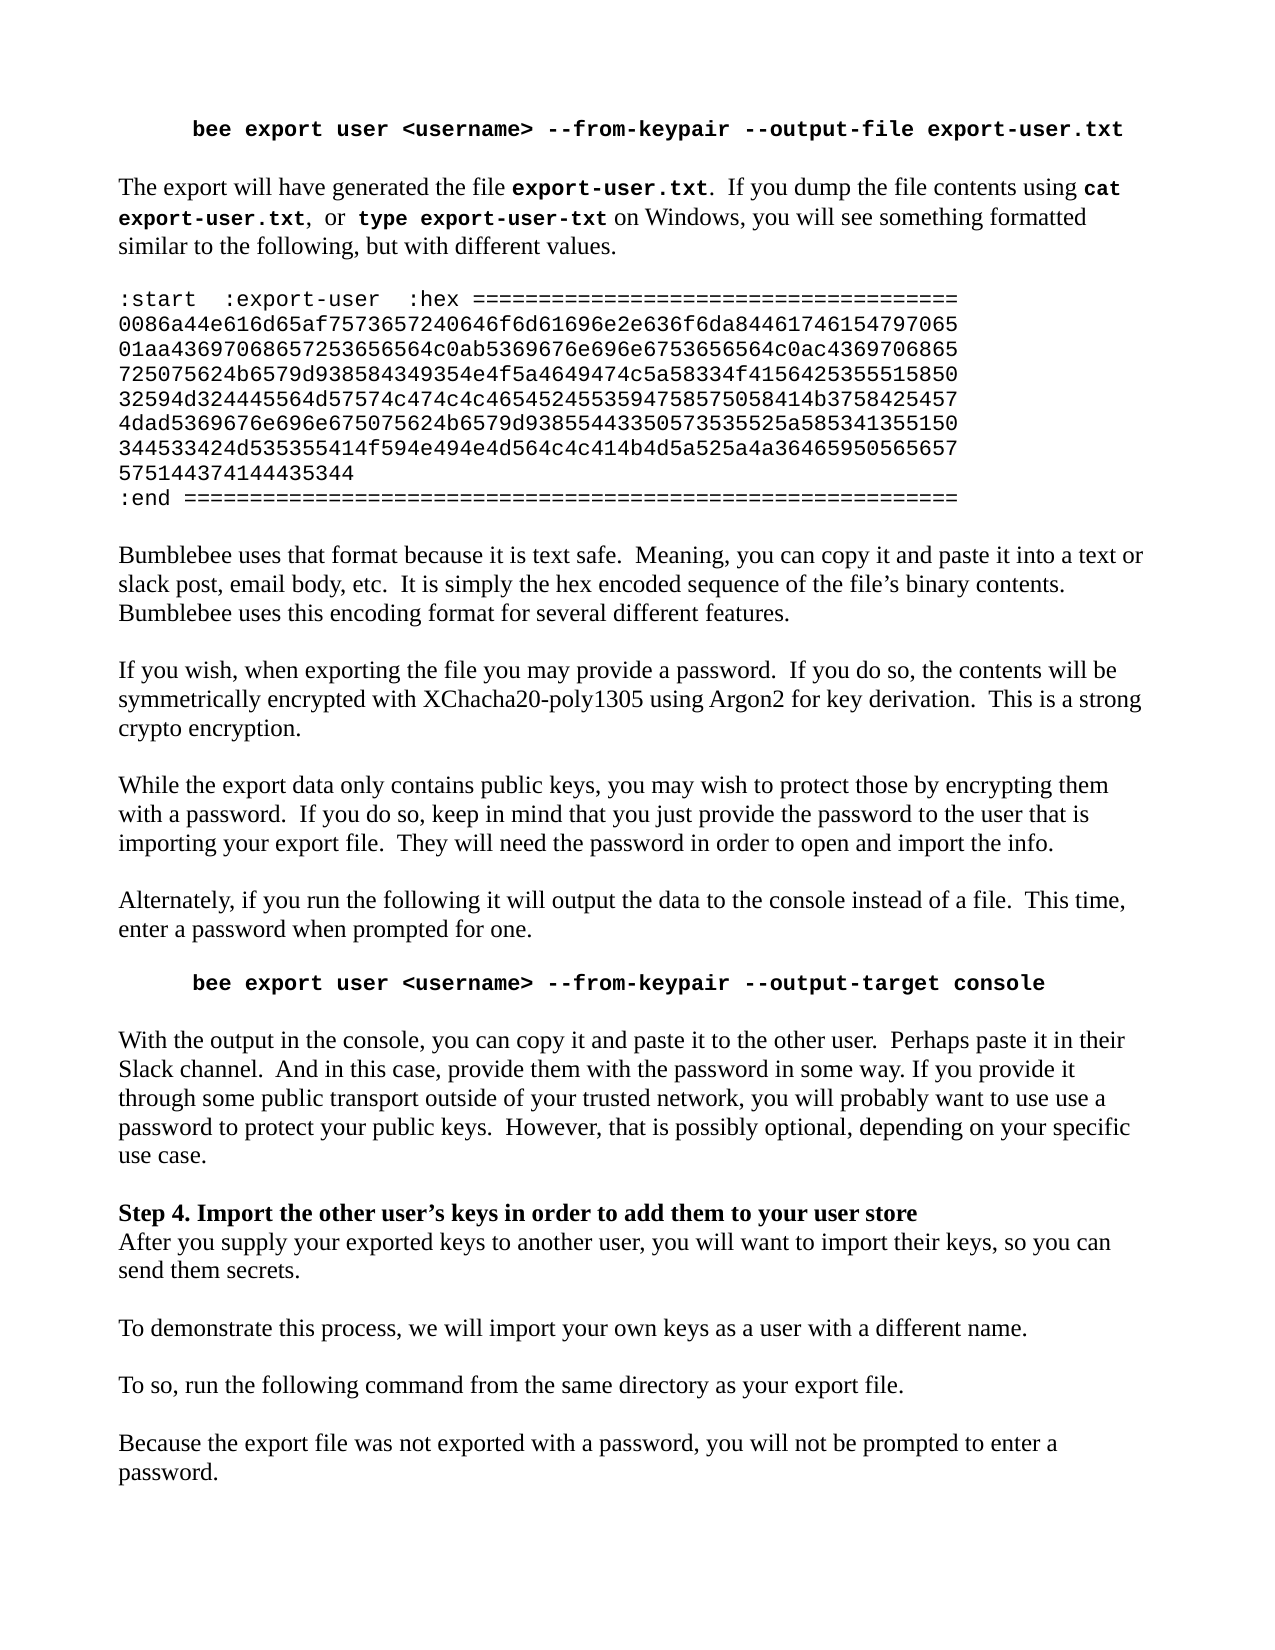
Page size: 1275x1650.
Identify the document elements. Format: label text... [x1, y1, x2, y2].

text bee export user <username> --from-keypair --output-target console [192, 972, 1157, 997]
text 575144374144435344 [118, 462, 1157, 487]
text Because the export file was not exported with a password, you will not be prompted to enter a password. [118, 1428, 1157, 1485]
text 01aa43697068657253656564c0ab5369676e696e6753656564c0ac4369706865 [118, 338, 1157, 363]
text :start :export-user :hex ===================================== [118, 289, 1157, 313]
text If you wish, when exporting the file you may provide a password. If you do so, the contents will be symmetrically encrypted with XChacha20-poly1305 using Argon2 for key derivation. This is a strong crypto encryption. [118, 656, 1157, 742]
text With the output in the console, you can copy it and paste it to the other user. Perhaps paste it in their Slack channel. And in this case, provide them with the password in some way. If you provide it through some public transport outside of your trusted network, you will probably want to use use a password to protect your public keys. However, that is possibly optional, depending on your specific use case. [118, 1025, 1157, 1169]
text 32594d324445564d57574c474c4c4654524553594758575058414b3758425457 [118, 388, 1157, 413]
text 344533424d535355414f594e494e4d564c4c414b4d5a525a4a36465950565657 [118, 437, 1157, 462]
text 4dad5369676e696e675075624b6579d93855443350573535525a585341355150 [118, 413, 1157, 437]
text The export will have generated the file export-user.txt. If you dump the file contents using cat export-user.txt, or type export-user-txt on Windows, you will see something formatted similar to the following, but with different values. [118, 172, 1157, 260]
text :end =========================================================== [118, 487, 1157, 512]
text Step 4. Import the other user’s keys in order to add them to your user store [118, 1198, 1157, 1227]
text While the export data only contains public keys, you may wish to protect those by encrypting them with a password. If you do so, keep in mind that you just provide the password to the user that is importing your export file. They will need the password in order to open and import the info. [118, 771, 1157, 857]
text To so, run the following command from the same directory as your export file. [118, 1370, 1157, 1399]
text 0086a44e616d65af7573657240646f6d61696e2e636f6da84461746154797065 [118, 313, 1157, 338]
text After you supply your exported keys to another user, you will want to import their keys, so you can send them secrets. [118, 1227, 1157, 1284]
text 725075624b6579d938584349354e4f5a4649474c5a58334f4156425355515850 [118, 363, 1157, 388]
text Bumblebee uses that format because it is text safe. Meaning, you can copy it and paste it into a text or slack post, email body, etc. It is simply the hex encoded sequence of the file’s binary contents. Bumblebee uses this encoding format for several different features. [118, 541, 1157, 627]
text Alternately, if you run the following it will output the data to the console instead of a file. This time, enter a password when prompted for one. [118, 886, 1157, 943]
text To demonstrate this process, we will import your own keys as a user with a different name. [118, 1313, 1157, 1342]
text bee export user <username> --from-keypair --output-file export-user.txt [192, 118, 1157, 143]
